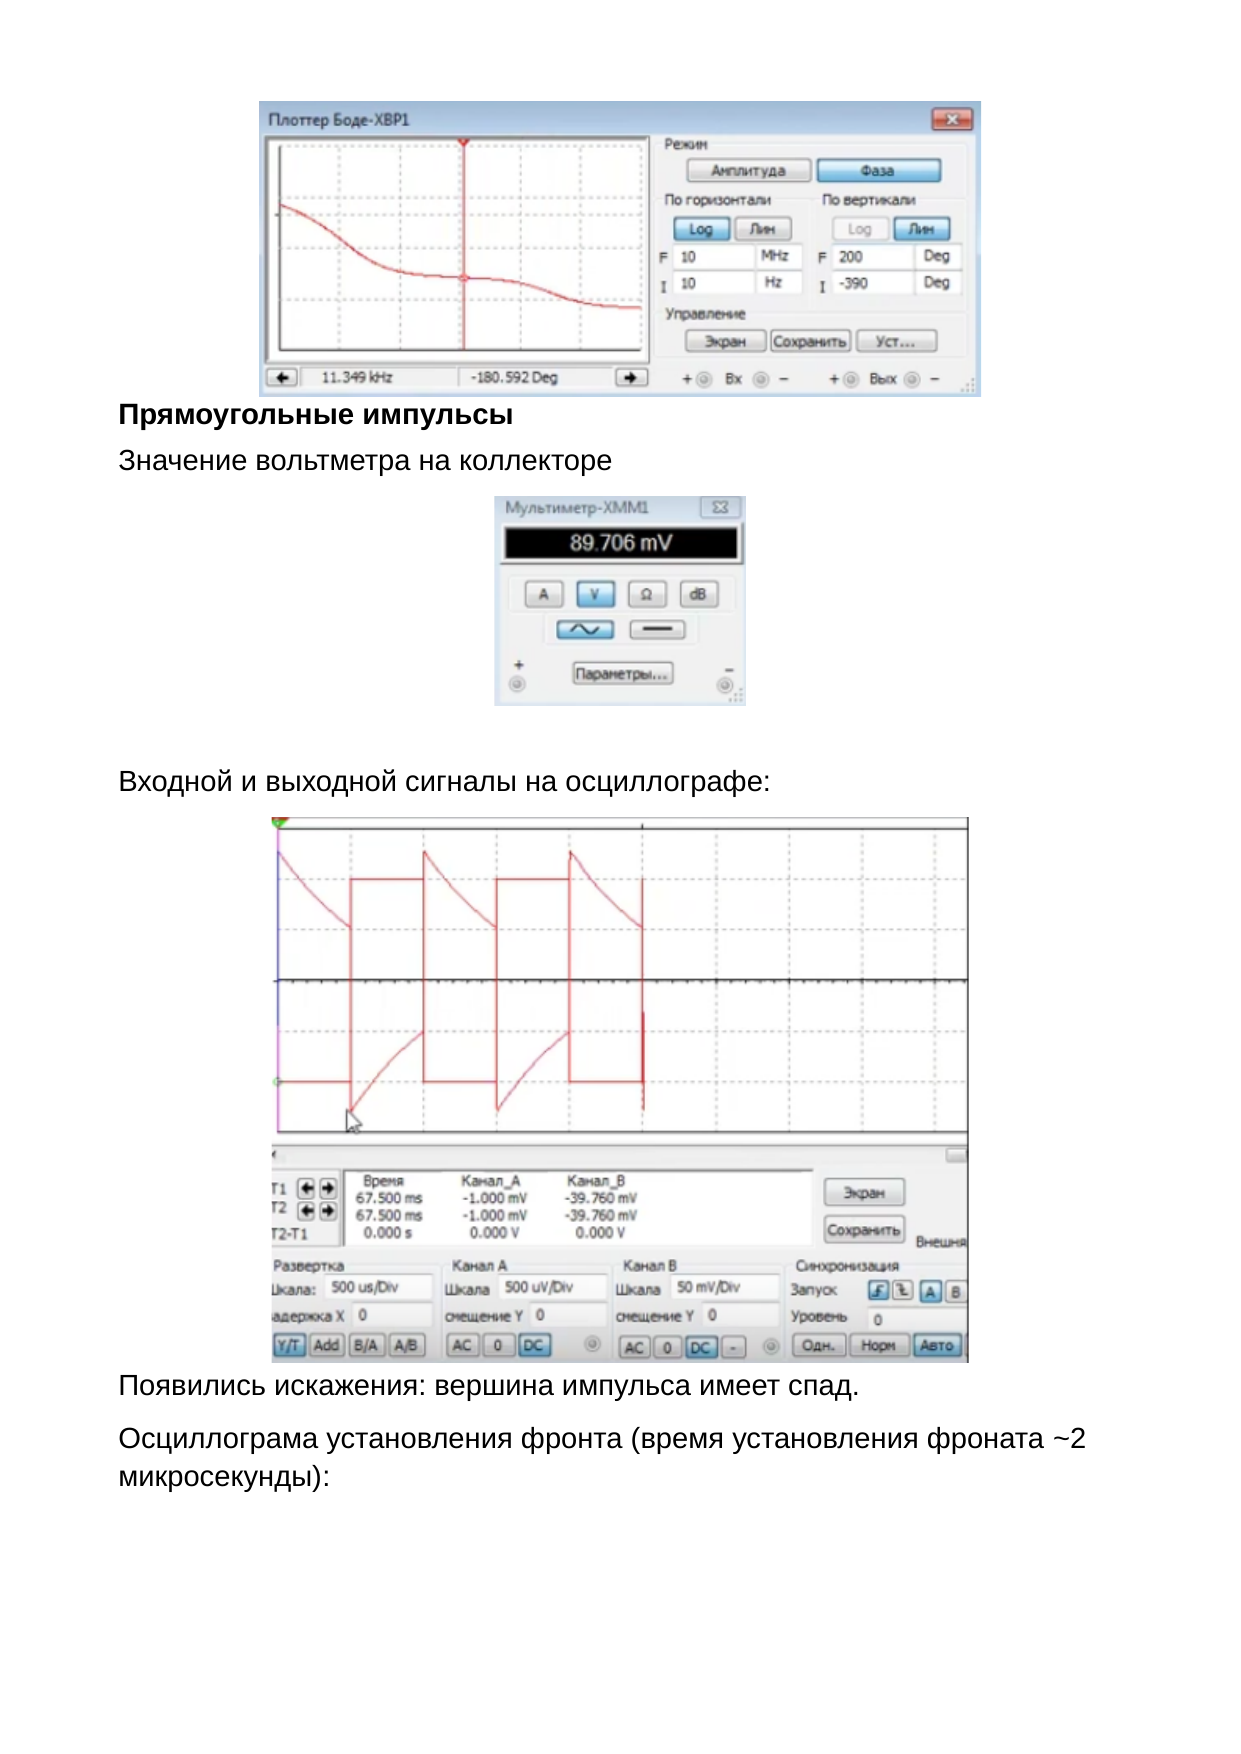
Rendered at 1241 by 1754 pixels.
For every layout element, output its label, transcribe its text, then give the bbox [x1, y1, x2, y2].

picture [259, 101, 982, 397]
text Осциллограма установления фронта (время установления фроната ~2 микросекунды): [118, 1421, 1122, 1493]
picture [494, 496, 746, 706]
text Появились искажения: вершина импульса имеет спад. [118, 817, 1122, 1401]
picture [271, 817, 969, 1363]
text Входной и выходной сигналы на осциллографе: [118, 764, 1122, 797]
text Значение вольтметра на коллекторе [118, 443, 1122, 477]
subtitle Прямоугольные импульсы [118, 118, 1122, 431]
